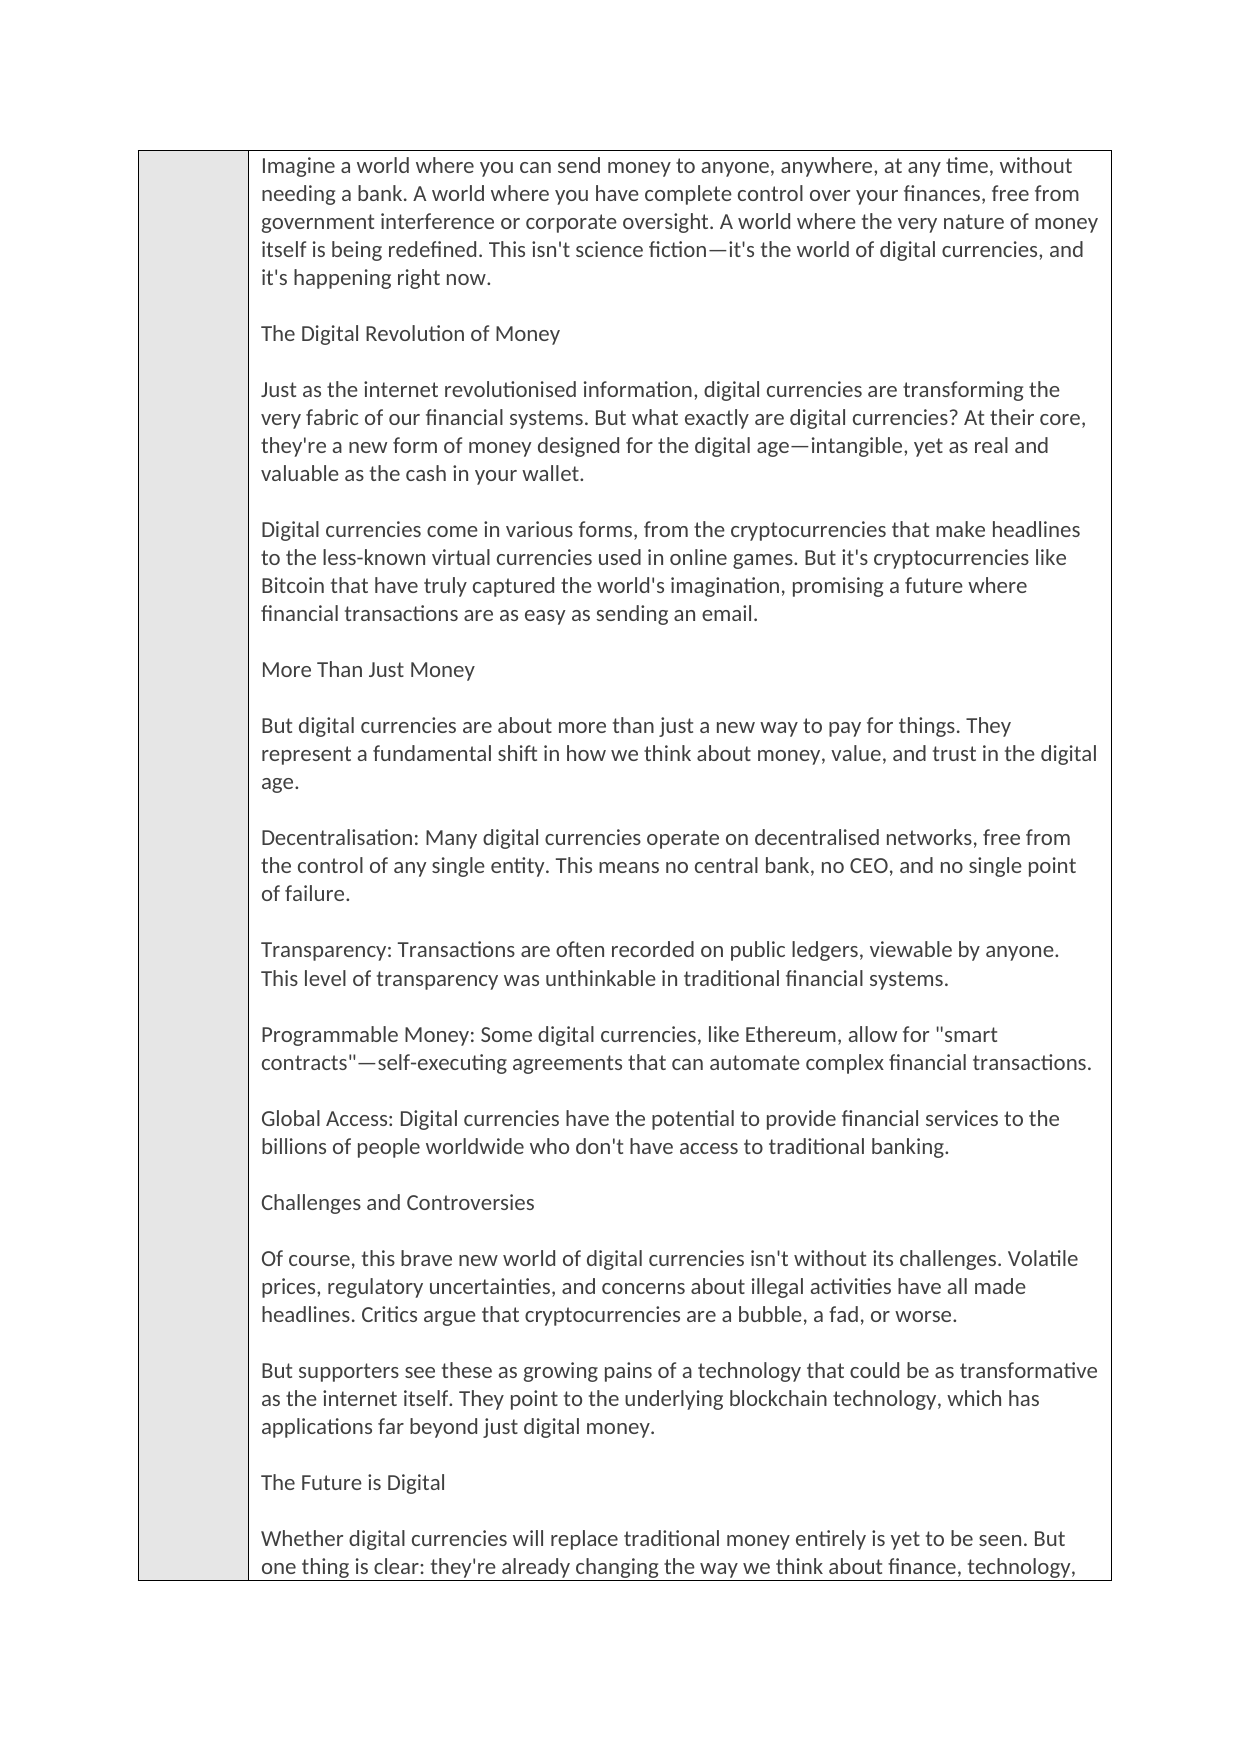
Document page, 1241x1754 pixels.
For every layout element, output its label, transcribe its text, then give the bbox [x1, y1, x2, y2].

table_cell Imagine a world where you can send money to anyone, anywhere, at any time, without needing a bank. A world where you have complete control over your finances, free from government interference or corporate oversight. A world where the very nature of money itself is being redefined. This isn't science fiction—it's the world of digital currencies, and it's happening right now. The Digital Revolution of Money Just as the internet revolutionised information, digital currencies are transforming the very fabric of our financial systems. But what exactly are digital currencies? At their core, they're a new form of money designed for the digital age—intangible, yet as real and valuable as the cash in your wallet. Digital currencies come in various forms, from the cryptocurrencies that make headlines to the less-known virtual currencies used in online games. But it's cryptocurrencies like Bitcoin that have truly captured the world's imagination, promising a future where financial transactions are as easy as sending an email. More Than Just Money But digital currencies are about more than just a new way to pay for things. They represent a fundamental shift in how we think about money, value, and trust in the digital age. Decentralisation: Many digital currencies operate on decentralised networks, free from the control of any single entity. This means no central bank, no CEO, and no single point of failure. Transparency: Transactions are often recorded on public ledgers, viewable by anyone. This level of transparency was unthinkable in traditional financial systems. Programmable Money: Some digital currencies, like Ethereum, allow for "smart contracts"—self-executing agreements that can automate complex financial transactions. Global Access: Digital currencies have the potential to provide financial services to the billions of people worldwide who don't have access to traditional banking. Challenges and Controversies Of course, this brave new world of digital currencies isn't without its challenges. Volatile prices, regulatory uncertainties, and concerns about illegal activities have all made headlines. Critics argue that cryptocurrencies are a bubble, a fad, or worse. But supporters see these as growing pains of a technology that could be as transformative as the internet itself. They point to the underlying blockchain technology, which has applications far beyond just digital money. The Future is Digital Whether digital currencies will replace traditional money entirely is yet to be seen. But one thing is clear: they're already changing the way we think about finance, technology, [249, 151, 1111, 1580]
table_cell [139, 151, 248, 1580]
